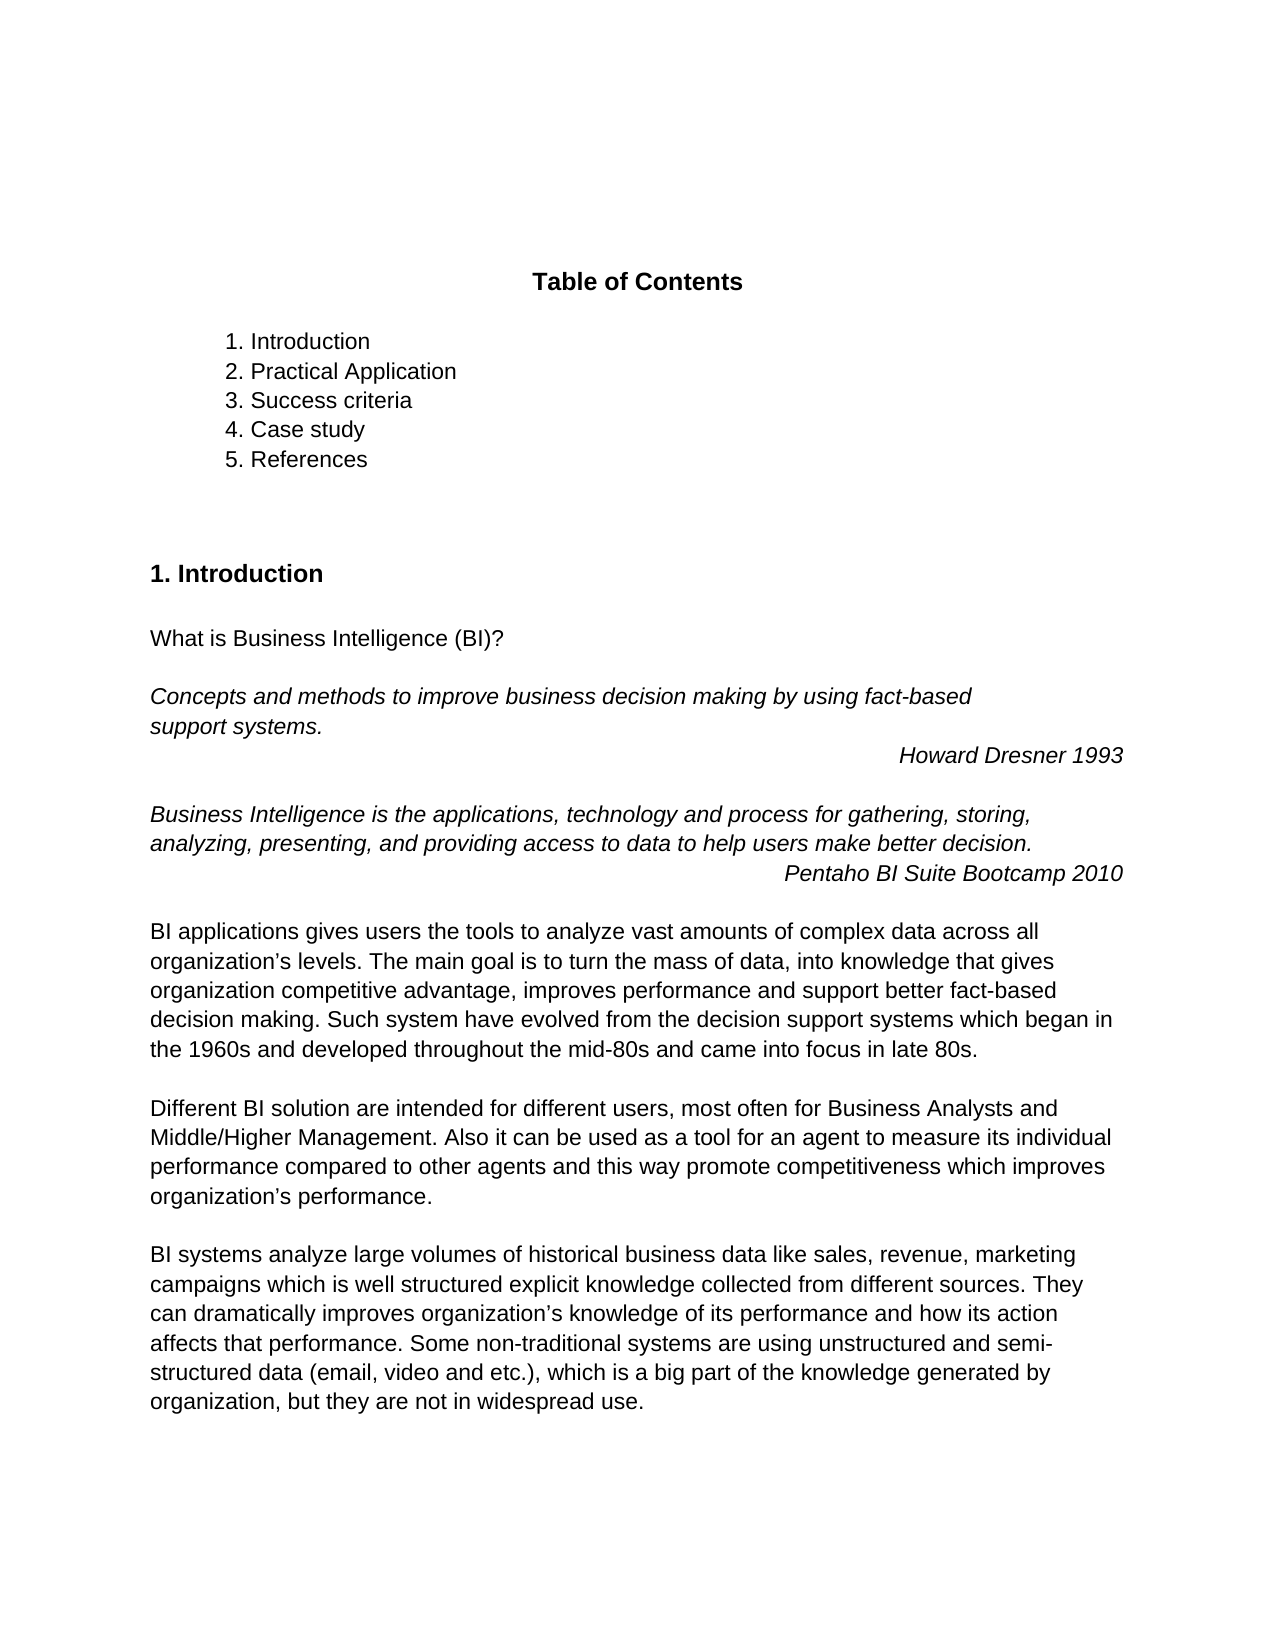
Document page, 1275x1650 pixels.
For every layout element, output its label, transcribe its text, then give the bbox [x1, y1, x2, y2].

text 2. Practical Application [225, 358, 1125, 384]
text BI systems analyze large volumes of historical business data like sales, revenue, marketing campaigns which is well structured explicit knowledge collected from different sources. They can dramatically improves organization’s knowledge of its performance and how its action affects that performance. Some non-traditional systems are using unstructured and semi-structured data (email, video and etc.), which is a big part of the knowledge generated by organization, but they are not in widespread use. [150, 1242, 1125, 1414]
text BI applications gives users the tools to analyze vast amounts of complex data across all organization’s levels. The main goal is to turn the mass of data, into knowledge that gives organization competitive advantage, improves performance and support better fact-based decision making. Such system have evolved from the decision support systems which began in the 1960s and developed throughout the mid-80s and came into focus in late 80s. [150, 919, 1125, 1062]
text 3. Success criteria [225, 388, 1125, 413]
text 5. References [225, 446, 1125, 472]
text 4. Case study [225, 417, 1125, 443]
text Different BI solution are intended for different users, most often for Business Analysts and Middle/Higher Management. Also it can be used as a tool for an agent to measure its individual performance compared to other agents and this way promote competitiveness which improves organization’s performance. [150, 1095, 1125, 1209]
text Business Intelligence is the applications, technology and process for gathering, storing, analyzing, presenting, and providing access to data to help users make better decision. [150, 801, 1125, 856]
text Howard Dresner 1993 [150, 743, 1125, 768]
text Pentaho BI Suite Bootcamp 2010 [150, 860, 1125, 886]
subtitle 1. Introduction [150, 559, 1125, 587]
text 1. Introduction [225, 329, 1125, 354]
text support systems. [150, 713, 1125, 739]
text Concepts and methods to improve business decision making by using fact-based [150, 684, 1125, 709]
text Table of Contents [150, 267, 1125, 295]
text What is Business Intelligence (BI)? [150, 625, 1125, 651]
